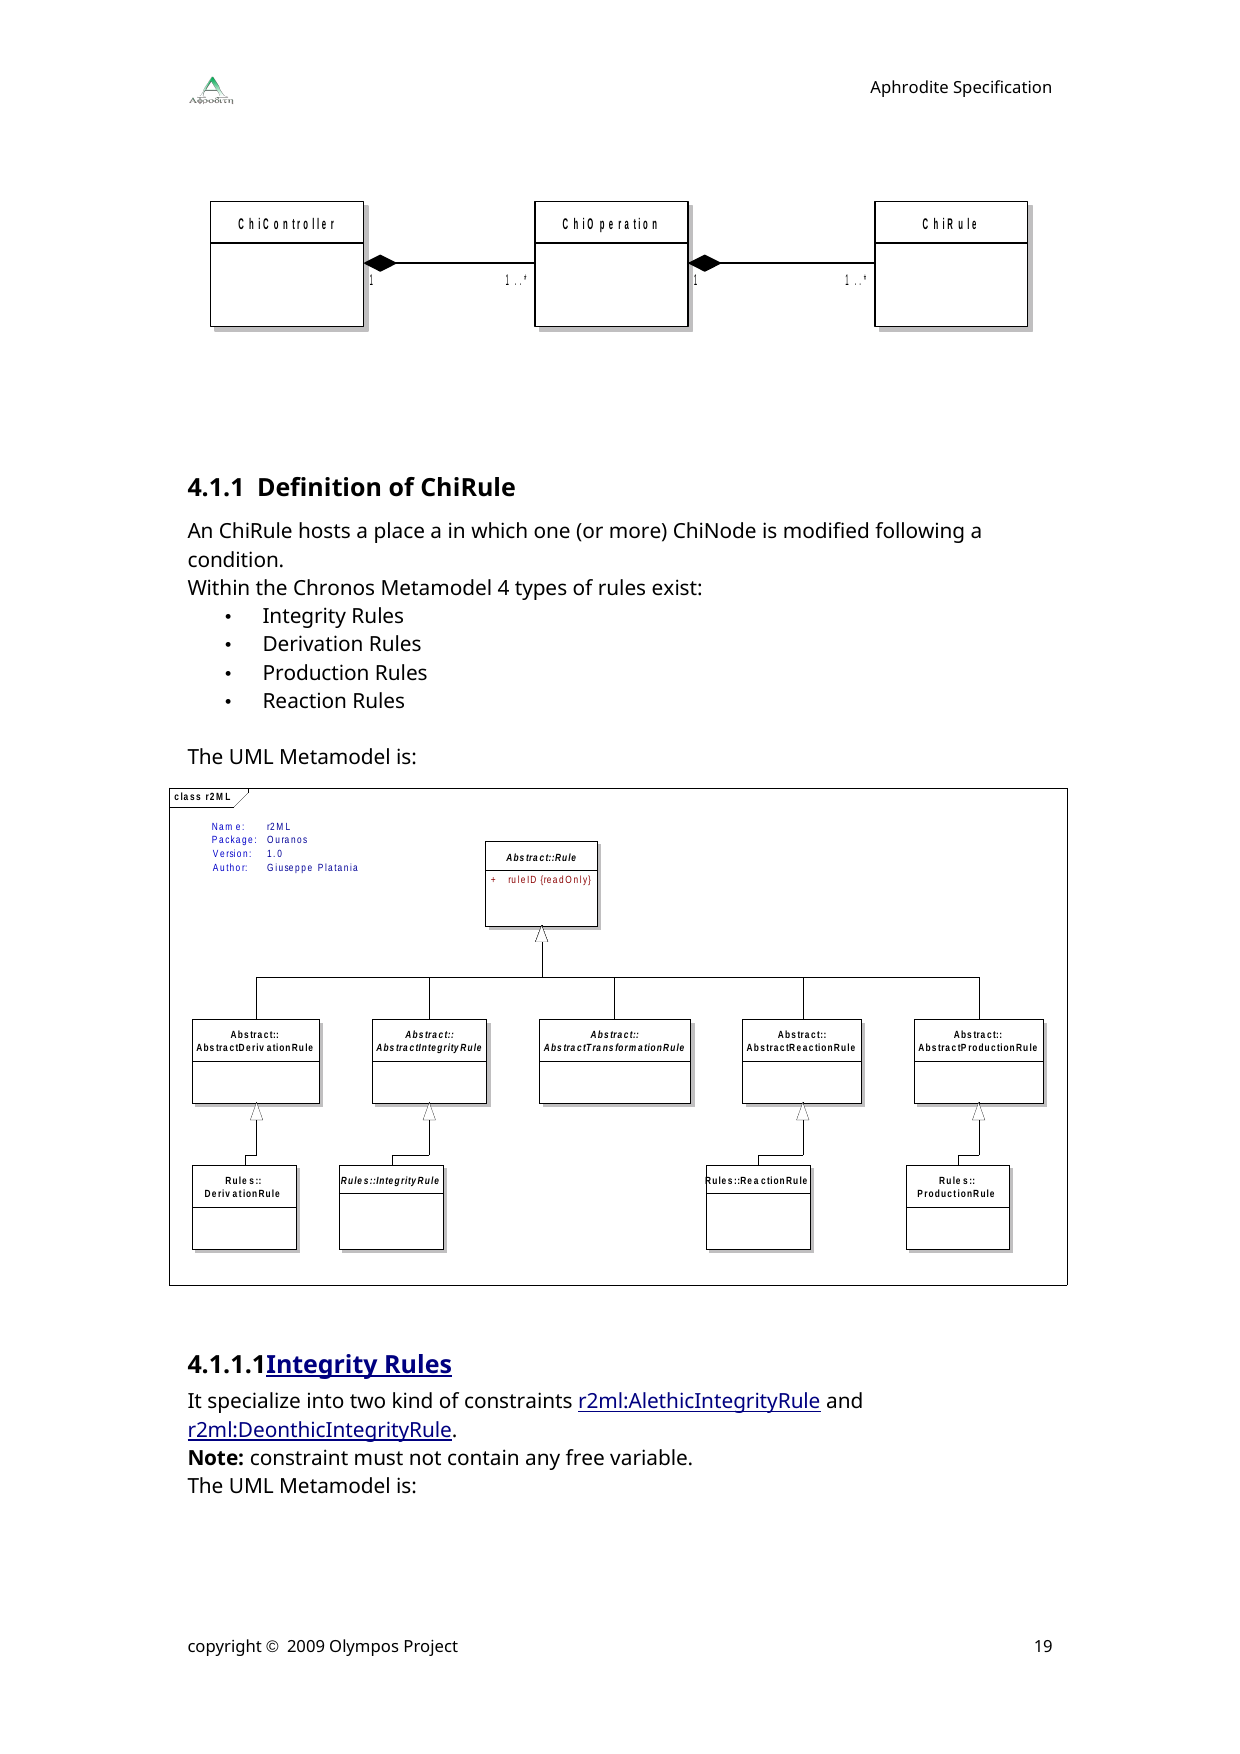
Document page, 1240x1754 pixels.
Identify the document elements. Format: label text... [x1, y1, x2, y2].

subtitle Definition of ChiRule [187, 470, 1052, 504]
list Note: constraint must not contain any free variable. [187, 1443, 1052, 1471]
list The UML Metamodel is: [187, 742, 1052, 771]
list Integrity Rules [225, 601, 1052, 629]
list It specialize into two kind of constraints r2ml:AlethicIntegrityRule and r2ml:DeonthicIntegrityRule. [187, 1387, 1052, 1443]
text Within the Chronos Metamodel 4 types of rules exist: [187, 573, 1052, 601]
list Production Rules [225, 658, 1052, 686]
list Reaction Rules [225, 686, 1052, 714]
list Derivation Rules [225, 629, 1052, 658]
list The UML Metamodel is: [187, 1471, 1052, 1499]
text An ChiRule hosts a place a in which one (or more) ChiNode is modified following a condition. [187, 516, 1052, 573]
picture [188, 76, 235, 105]
subtitle Integrity Rules [187, 1346, 1052, 1380]
